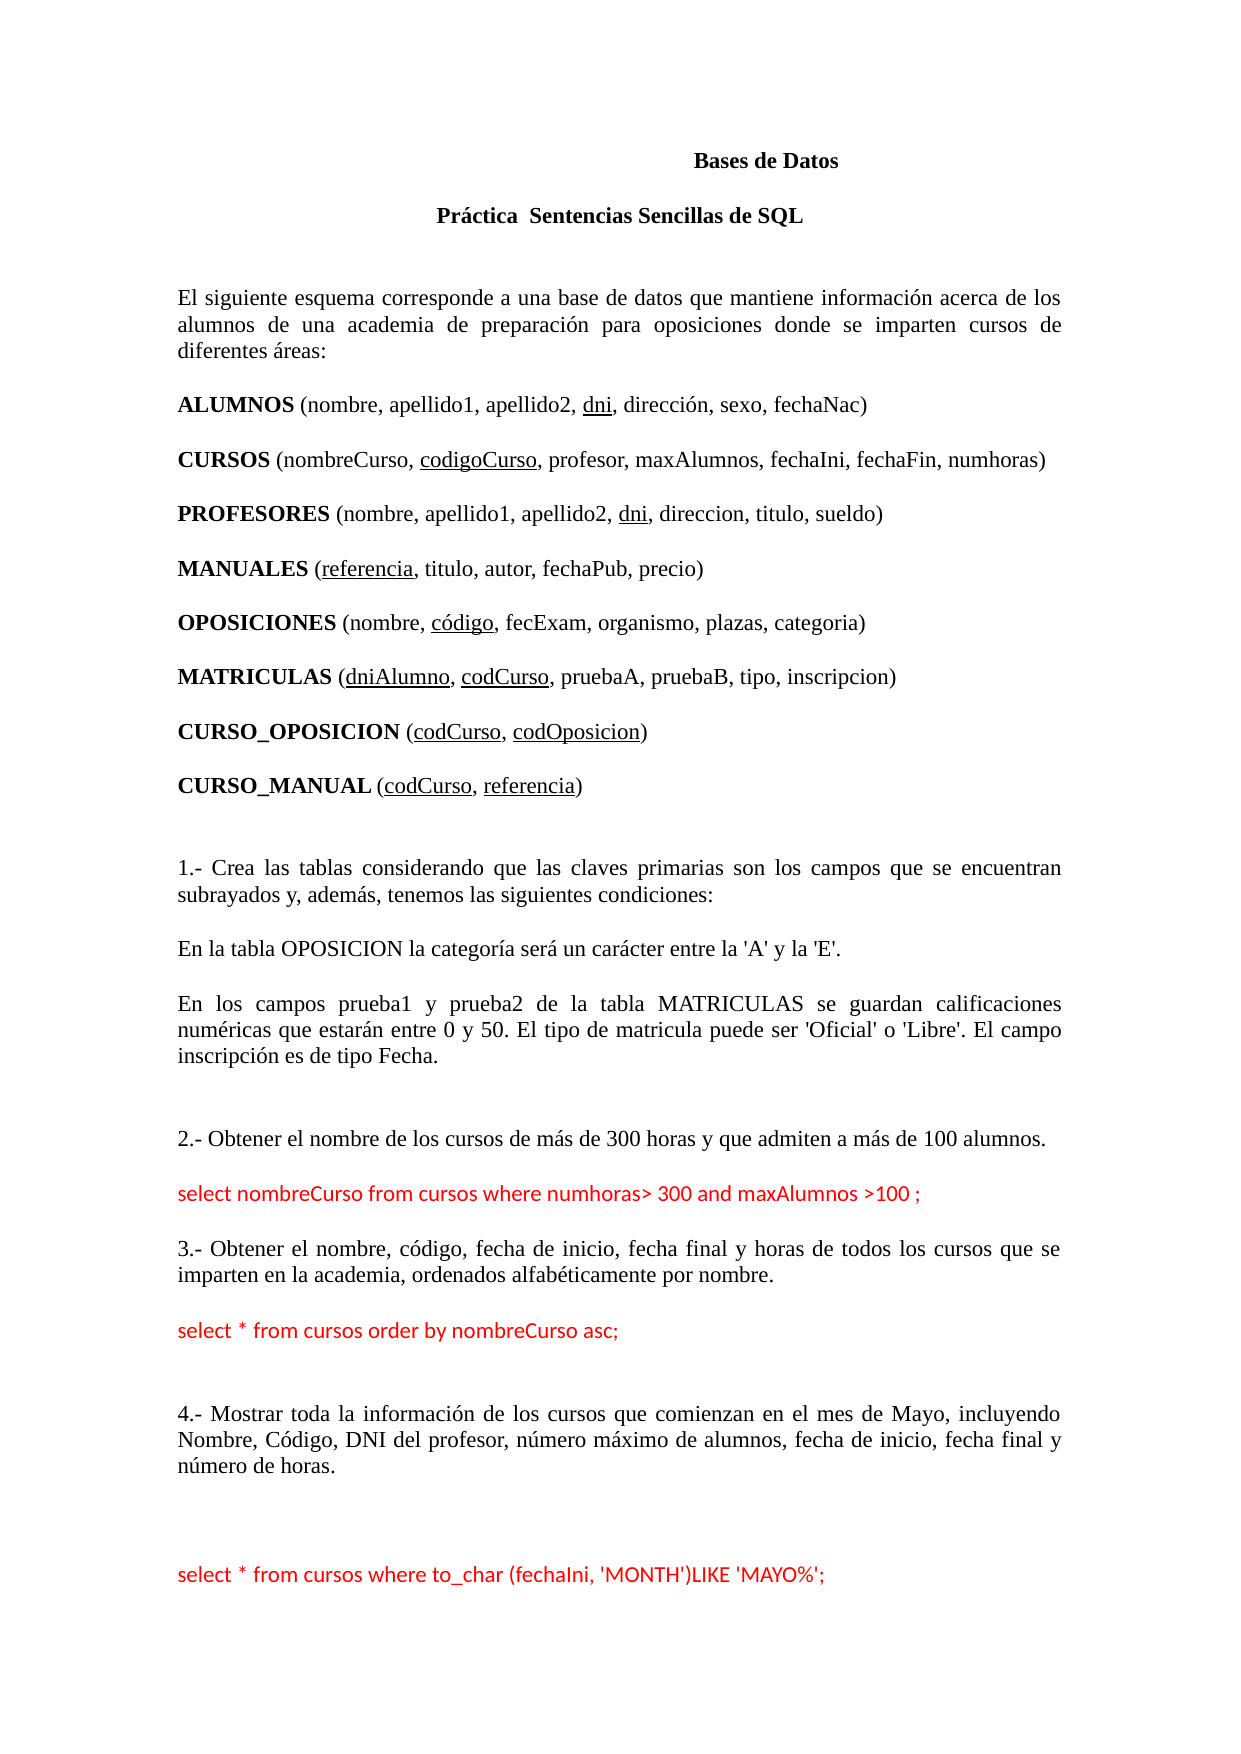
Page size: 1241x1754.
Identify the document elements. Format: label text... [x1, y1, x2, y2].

text PROFESORES (nombre, apellido1, apellido2, dni, direccion, titulo, sueldo) [177, 500, 1063, 527]
text select * from cursos order by nombreCurso asc; [177, 1316, 1063, 1344]
text MATRICULAS (dniAlumno, codCurso, pruebaA, pruebaB, tipo, inscripcion) [177, 663, 1063, 690]
text Práctica Sentencias Sencillas de SQL [177, 202, 1063, 228]
text 4.- Mostrar toda la información de los cursos que comienzan en el mes de Mayo, incluyendo Nombre, Código, DNI del profesor, número máximo de alumnos, fecha de inicio, fecha final y número de horas. [177, 1400, 1063, 1479]
text En la tabla OPOSICION la categoría será un carácter entre la 'A' y la 'E'. [177, 935, 1063, 962]
text El siguiente esquema corresponde a una base de datos que mantiene información acerca de los alumnos de una academia de preparación para oposiciones donde se imparten cursos de diferentes áreas: [177, 284, 1063, 363]
text 2.- Obtener el nombre de los cursos de más de 300 horas y que admiten a más de 100 alumnos. [177, 1125, 1063, 1151]
text 3.- Obtener el nombre, código, fecha de inicio, fecha final y horas de todos los cursos que se imparten en la academia, ordenados alfabéticamente por nombre. [177, 1235, 1063, 1288]
text CURSO_MANUAL (codCurso, referencia) [177, 772, 1063, 798]
text CURSO_OPOSICION (codCurso, codOposicion) [177, 718, 1063, 744]
text CURSOS (nombreCurso, codigoCurso, profesor, maxAlumnos, fechaIni, fechaFin, numhoras) [177, 446, 1063, 472]
text OPOSICIONES (nombre, código, fecExam, organismo, plazas, categoria) [177, 609, 1063, 635]
text select nombreCurso from cursos where numhoras> 300 and maxAlumnos >100 ; [177, 1179, 1063, 1207]
text ALUMNOS (nombre, apellido1, apellido2, dni, dirección, sexo, fechaNac) [177, 391, 1063, 418]
text Bases de Datos [177, 148, 1063, 174]
text En los campos prueba1 y prueba2 de la tabla MATRICULAS se guardan calificaciones numéricas que estarán entre 0 y 50. El tipo de matricula puede ser 'Oficial' o 'Libre'. El campo inscripción es de tipo Fecha. [177, 989, 1063, 1069]
text select * from cursos where to_char (fechaIni, 'MONTH')LIKE 'MAYO%'; [177, 1560, 1063, 1588]
text 1.- Crea las tablas considerando que las claves primarias son los campos que se encuentran subrayados y, además, tenemos las siguientes condiciones: [177, 854, 1063, 907]
text MANUALES (referencia, titulo, autor, fechaPub, precio) [177, 554, 1063, 581]
